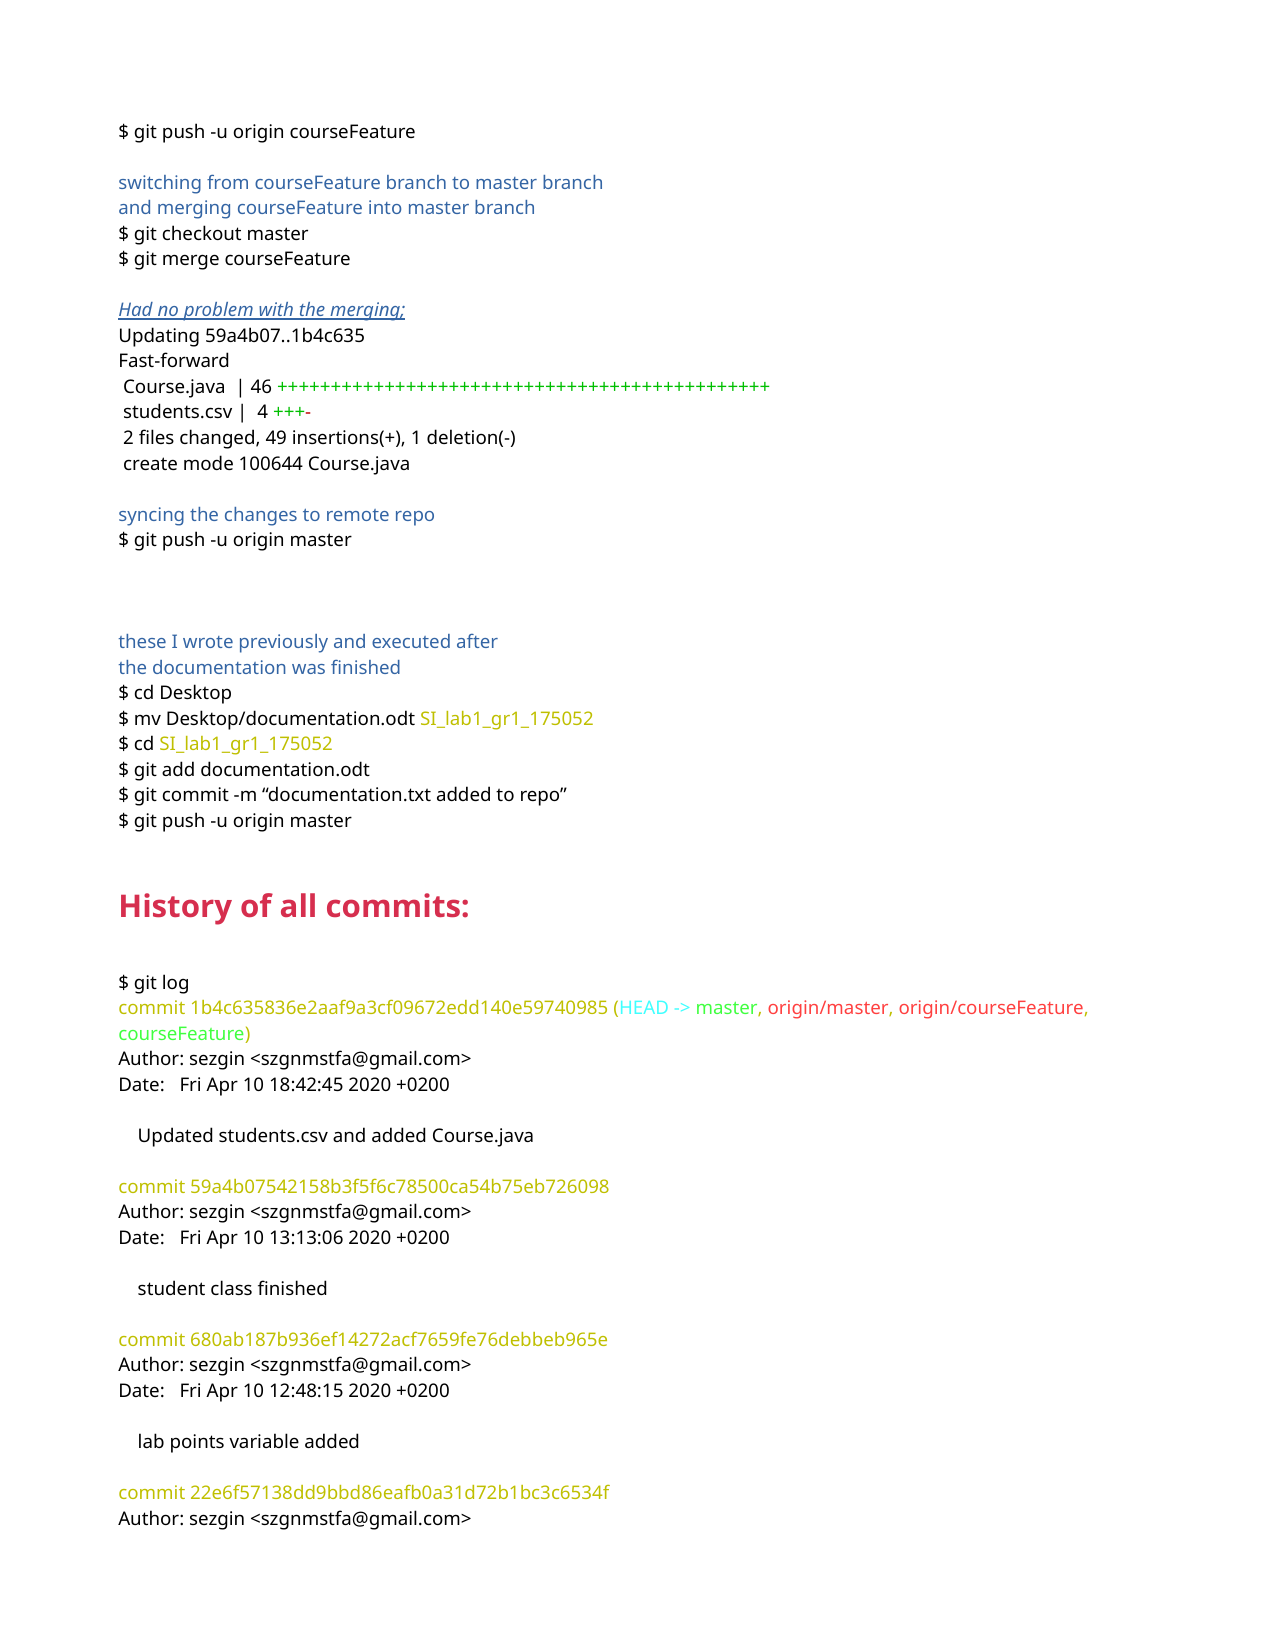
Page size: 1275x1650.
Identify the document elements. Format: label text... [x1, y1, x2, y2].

text create mode 100644 Course.java [118, 450, 1157, 475]
text Author: sezgin <szgnmstfa@gmail.com> [118, 1505, 1157, 1530]
text Date: Fri Apr 10 12:48:15 2020 +0200 [118, 1377, 1157, 1403]
text 2 files changed, 49 insertions(+), 1 deletion(-) [118, 424, 1157, 450]
text $ cd Desktop [118, 679, 1157, 705]
text Date: Fri Apr 10 18:42:45 2020 +0200 [118, 1071, 1157, 1097]
text commit 1b4c635836e2aaf9a3cf09672edd140e59740985 (HEAD -> master, origin/master, origin/courseFeature, courseFeature) [118, 994, 1157, 1046]
text Had no problem with the merging; [118, 297, 1157, 322]
text Date: Fri Apr 10 13:13:06 2020 +0200 [118, 1224, 1157, 1250]
text syncing the changes to remote repo [118, 501, 1157, 526]
text $ git push -u origin master [118, 807, 1157, 833]
text $ git log [118, 969, 1157, 994]
text student class finished [118, 1275, 1157, 1301]
text Author: sezgin <szgnmstfa@gmail.com> [118, 1199, 1157, 1224]
text $ git merge courseFeature [118, 246, 1157, 271]
text commit 680ab187b936ef14272acf7659fe76debbeb965e [118, 1326, 1157, 1352]
text $ git commit -m “documentation.txt added to repo” [118, 782, 1157, 807]
text commit 22e6f57138dd9bbd86eafb0a31d72b1bc3c6534f [118, 1479, 1157, 1505]
text $ git push -u origin master [118, 526, 1157, 552]
text commit 59a4b07542158b3f5f6c78500ca54b75eb726098 [118, 1173, 1157, 1199]
text $ git push -u origin courseFeature [118, 118, 1157, 144]
text $ mv Desktop/documentation.odt SI_lab1_gr1_175052 [118, 705, 1157, 731]
text and merging courseFeature into master branch [118, 195, 1157, 220]
text Course.java | 46 ++++++++++++++++++++++++++++++++++++++++++++++ [118, 373, 1157, 399]
text these I wrote previously and executed after [118, 628, 1157, 654]
text Fast-forward [118, 348, 1157, 373]
text Author: sezgin <szgnmstfa@gmail.com> [118, 1352, 1157, 1377]
text lab points variable added [118, 1428, 1157, 1454]
text Author: sezgin <szgnmstfa@gmail.com> [118, 1046, 1157, 1071]
text History of all commits: [118, 884, 1157, 926]
text switching from courseFeature branch to master branch [118, 169, 1157, 195]
text students.csv | 4 +++- [118, 399, 1157, 424]
text the documentation was finished [118, 654, 1157, 679]
text $ git checkout master [118, 220, 1157, 246]
text Updating 59a4b07..1b4c635 [118, 322, 1157, 348]
text $ git add documentation.odt [118, 756, 1157, 782]
text Updated students.csv and added Course.java [118, 1122, 1157, 1148]
text $ cd SI_lab1_gr1_175052 [118, 731, 1157, 756]
